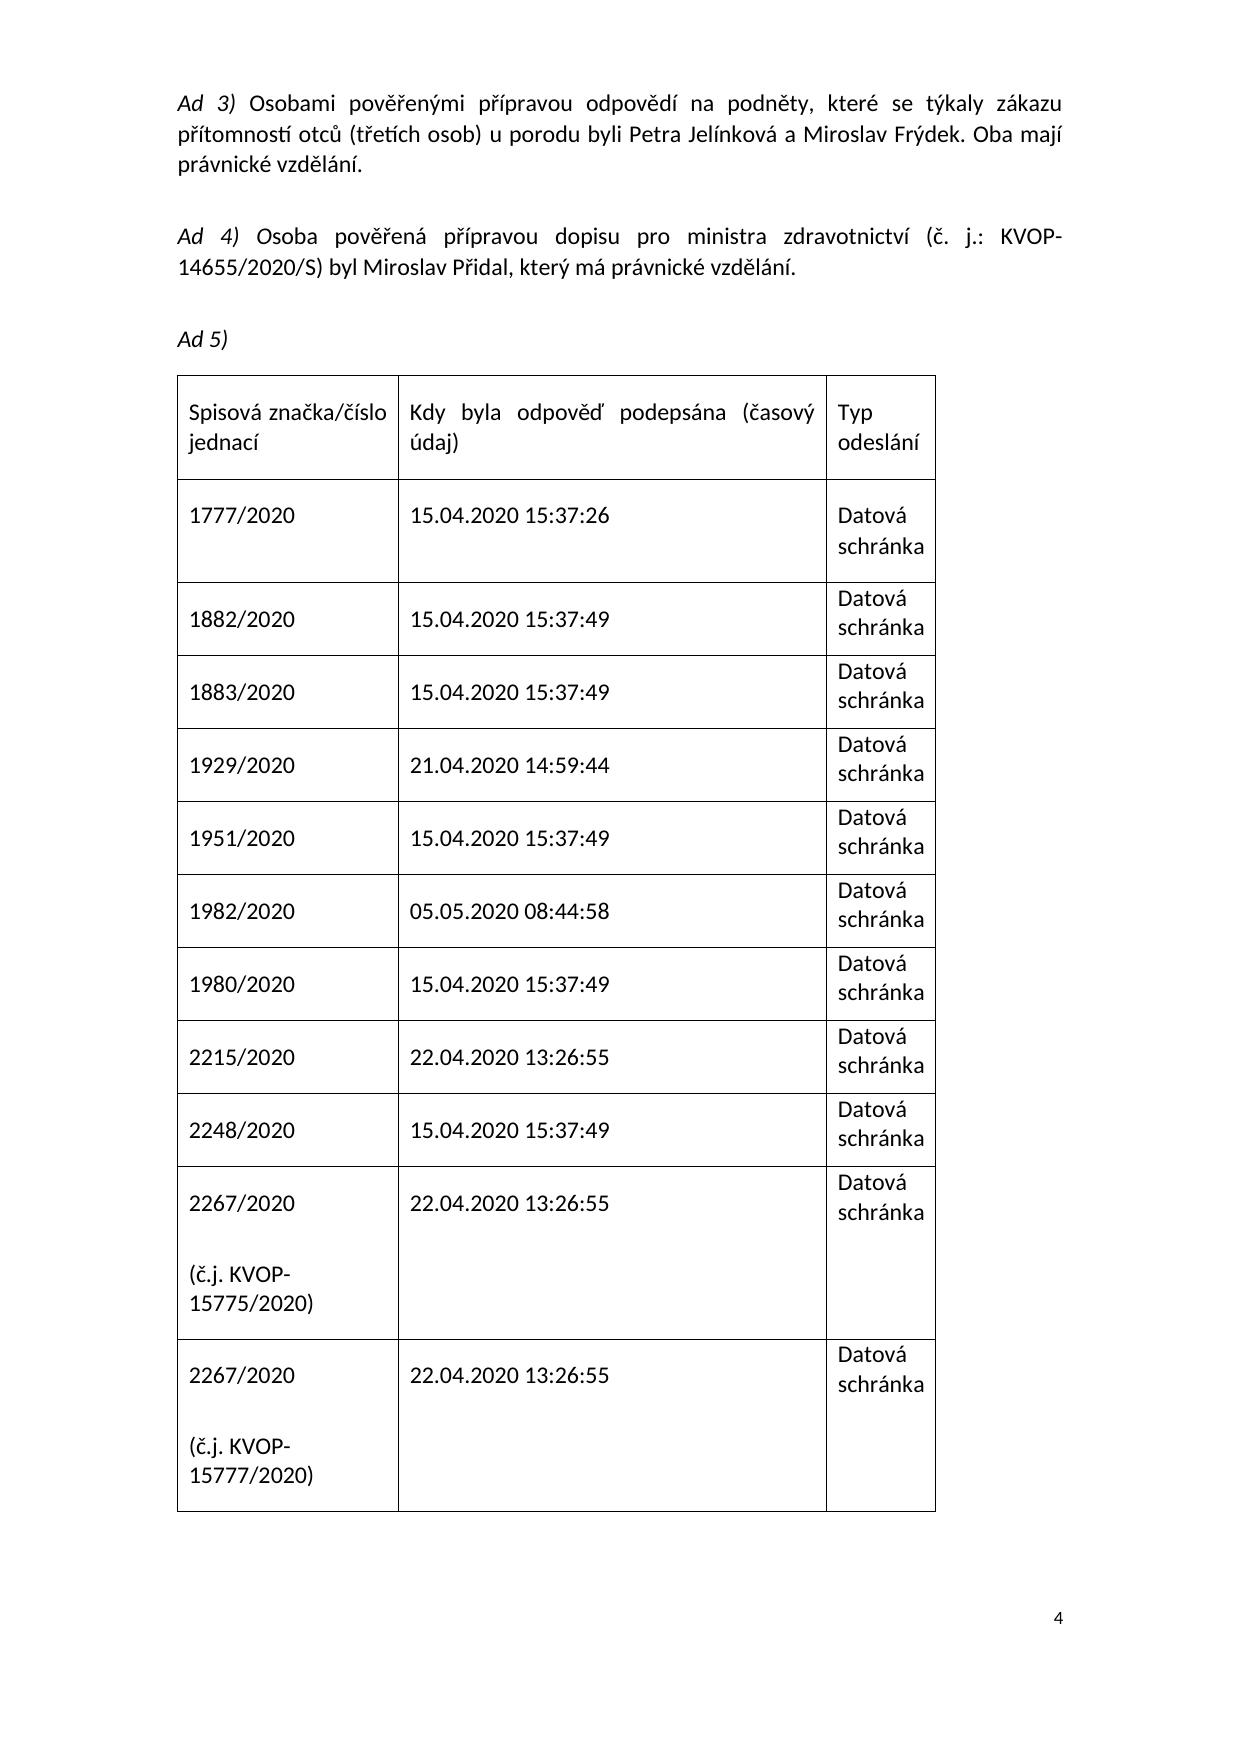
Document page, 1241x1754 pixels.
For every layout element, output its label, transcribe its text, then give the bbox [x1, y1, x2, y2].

table_header Typ odeslání [827, 376, 935, 479]
table_cell Datová schránka [827, 1094, 935, 1166]
table_cell 22.04.2020 13:26:55 [399, 1167, 826, 1338]
table_cell 2215/2020 [178, 1021, 398, 1093]
table_cell Datová schránka [827, 1021, 935, 1093]
table_cell 15.04.2020 15:37:49 [399, 1094, 826, 1166]
table_cell Datová schránka [827, 583, 935, 655]
table_cell 15.04.2020 15:37:26 [399, 480, 826, 582]
table_header Spisová značka/číslo jednací [178, 376, 398, 479]
table_cell 15.04.2020 15:37:49 [399, 583, 826, 655]
text Ad 4) Osoba pověřená přípravou dopisu pro ministra zdravotnictví (č. j.: KVOP- 14655/2020/S) byl Miroslav Přidal, který má právnické vzdělání. [177, 221, 1063, 281]
table_cell 1929/2020 [178, 729, 398, 801]
table_cell Datová schránka [827, 1340, 935, 1511]
table_cell Datová schránka [827, 948, 935, 1020]
table_cell 1982/2020 [178, 875, 398, 947]
table_cell Datová schránka [827, 802, 935, 874]
table_cell 1951/2020 [178, 802, 398, 874]
text Ad 5) [177, 324, 1063, 353]
table_cell 22.04.2020 13:26:55 [399, 1021, 826, 1093]
table_cell Datová schránka [827, 1167, 935, 1338]
table_cell 1883/2020 [178, 656, 398, 728]
table_cell 05.05.2020 08:44:58 [399, 875, 826, 947]
table_cell 1777/2020 [178, 480, 398, 582]
table_cell 2267/2020 (č.j. KVOP-15777/2020) [178, 1340, 398, 1511]
table_cell 1980/2020 [178, 948, 398, 1020]
table_cell 21.04.2020 14:59:44 [399, 729, 826, 801]
table_cell 2267/2020 (č.j. KVOP-15775/2020) [178, 1167, 398, 1338]
table_cell Datová schránka [827, 480, 935, 582]
table_cell 15.04.2020 15:37:49 [399, 656, 826, 728]
table_cell 22.04.2020 13:26:55 [399, 1340, 826, 1511]
table_cell Datová schránka [827, 729, 935, 801]
table_cell 1882/2020 [178, 583, 398, 655]
table_header Kdy byla odpověď podepsána (časový údaj) [399, 376, 826, 479]
table_cell 15.04.2020 15:37:49 [399, 948, 826, 1020]
table_cell Datová schránka [827, 875, 935, 947]
table_cell 15.04.2020 15:37:49 [399, 802, 826, 874]
table_cell Datová schránka [827, 656, 935, 728]
text Ad 3) Osobami pověřenými přípravou odpovědí na podněty, které se týkaly zákazu přítomností otců (třetích osob) u porodu byli Petra Jelínková a Miroslav Frýdek. Oba mají právnické vzdělání. [177, 88, 1063, 179]
table_cell 2248/2020 [178, 1094, 398, 1166]
